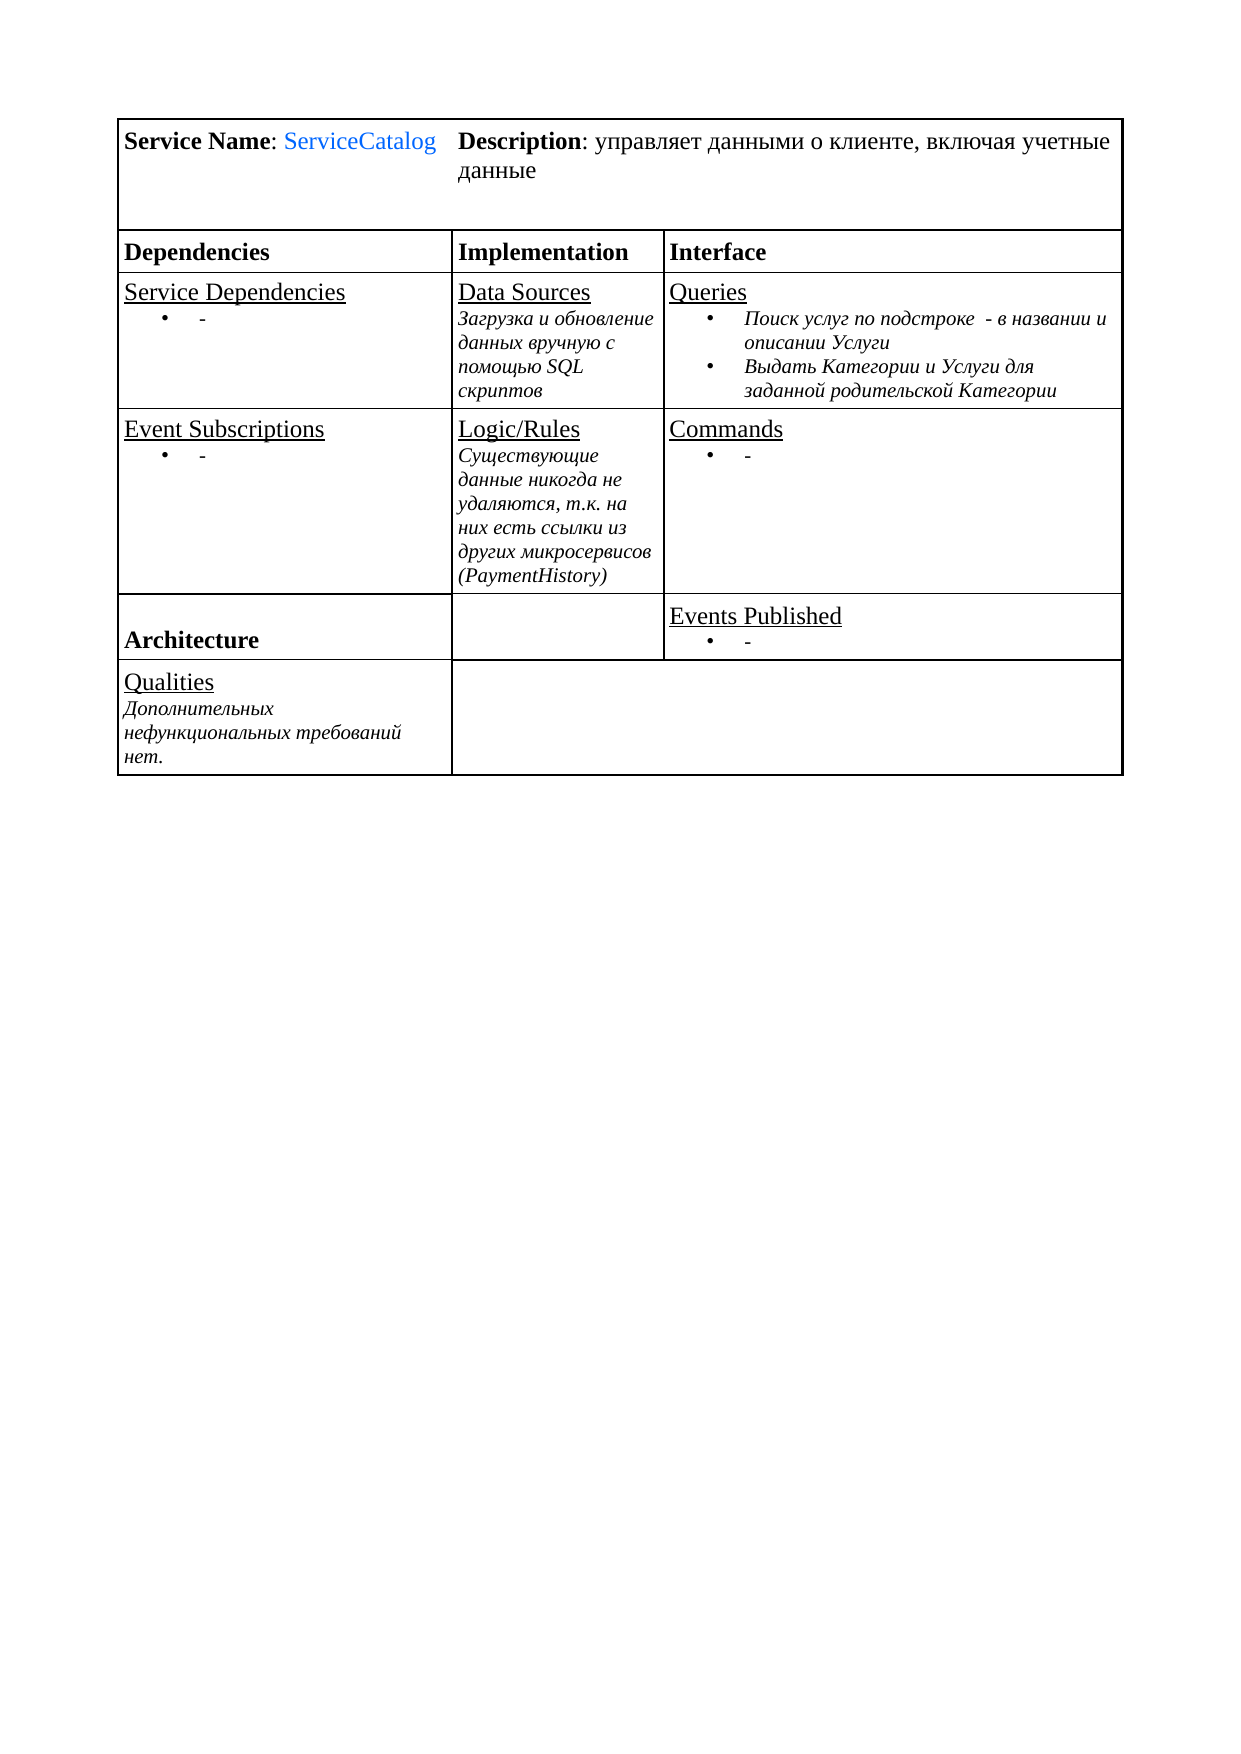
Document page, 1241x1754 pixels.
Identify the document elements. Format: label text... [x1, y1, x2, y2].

table_cell Logic/Rules Существующие данные никогда не удаляются, т.к. на них есть ссылки из других микросервисов (PaymentHistory) [453, 409, 663, 593]
table_cell Architecture [119, 595, 451, 659]
table_cell Event Subscriptions - [119, 409, 451, 593]
table_cell [119, 189, 1121, 229]
table_cell [453, 594, 663, 659]
table_header Service Name: ServiceCatalog [119, 120, 452, 189]
table_cell Qualities Дополнительных нефункциональных требований нет. [119, 660, 451, 774]
table_cell Implementation [453, 231, 663, 272]
table_cell Commands - [665, 409, 1121, 593]
table_cell Data Sources Загрузка и обновление данных вручную с помощью SQL скриптов [453, 273, 663, 408]
table_cell Service Dependencies - [119, 273, 451, 408]
table_cell Queries Поиск услуг по подстроке - в названии и описании Услуги Выдать Категории и Услуги для заданной родительской Категории [665, 273, 1121, 408]
table_cell [453, 661, 1121, 774]
table_header Description: управляет данными о клиенте, включая учетные данные [452, 120, 1121, 189]
table_cell Dependencies [119, 231, 451, 272]
table_cell Events Published - [665, 594, 1121, 659]
table_cell Interface [665, 231, 1121, 272]
